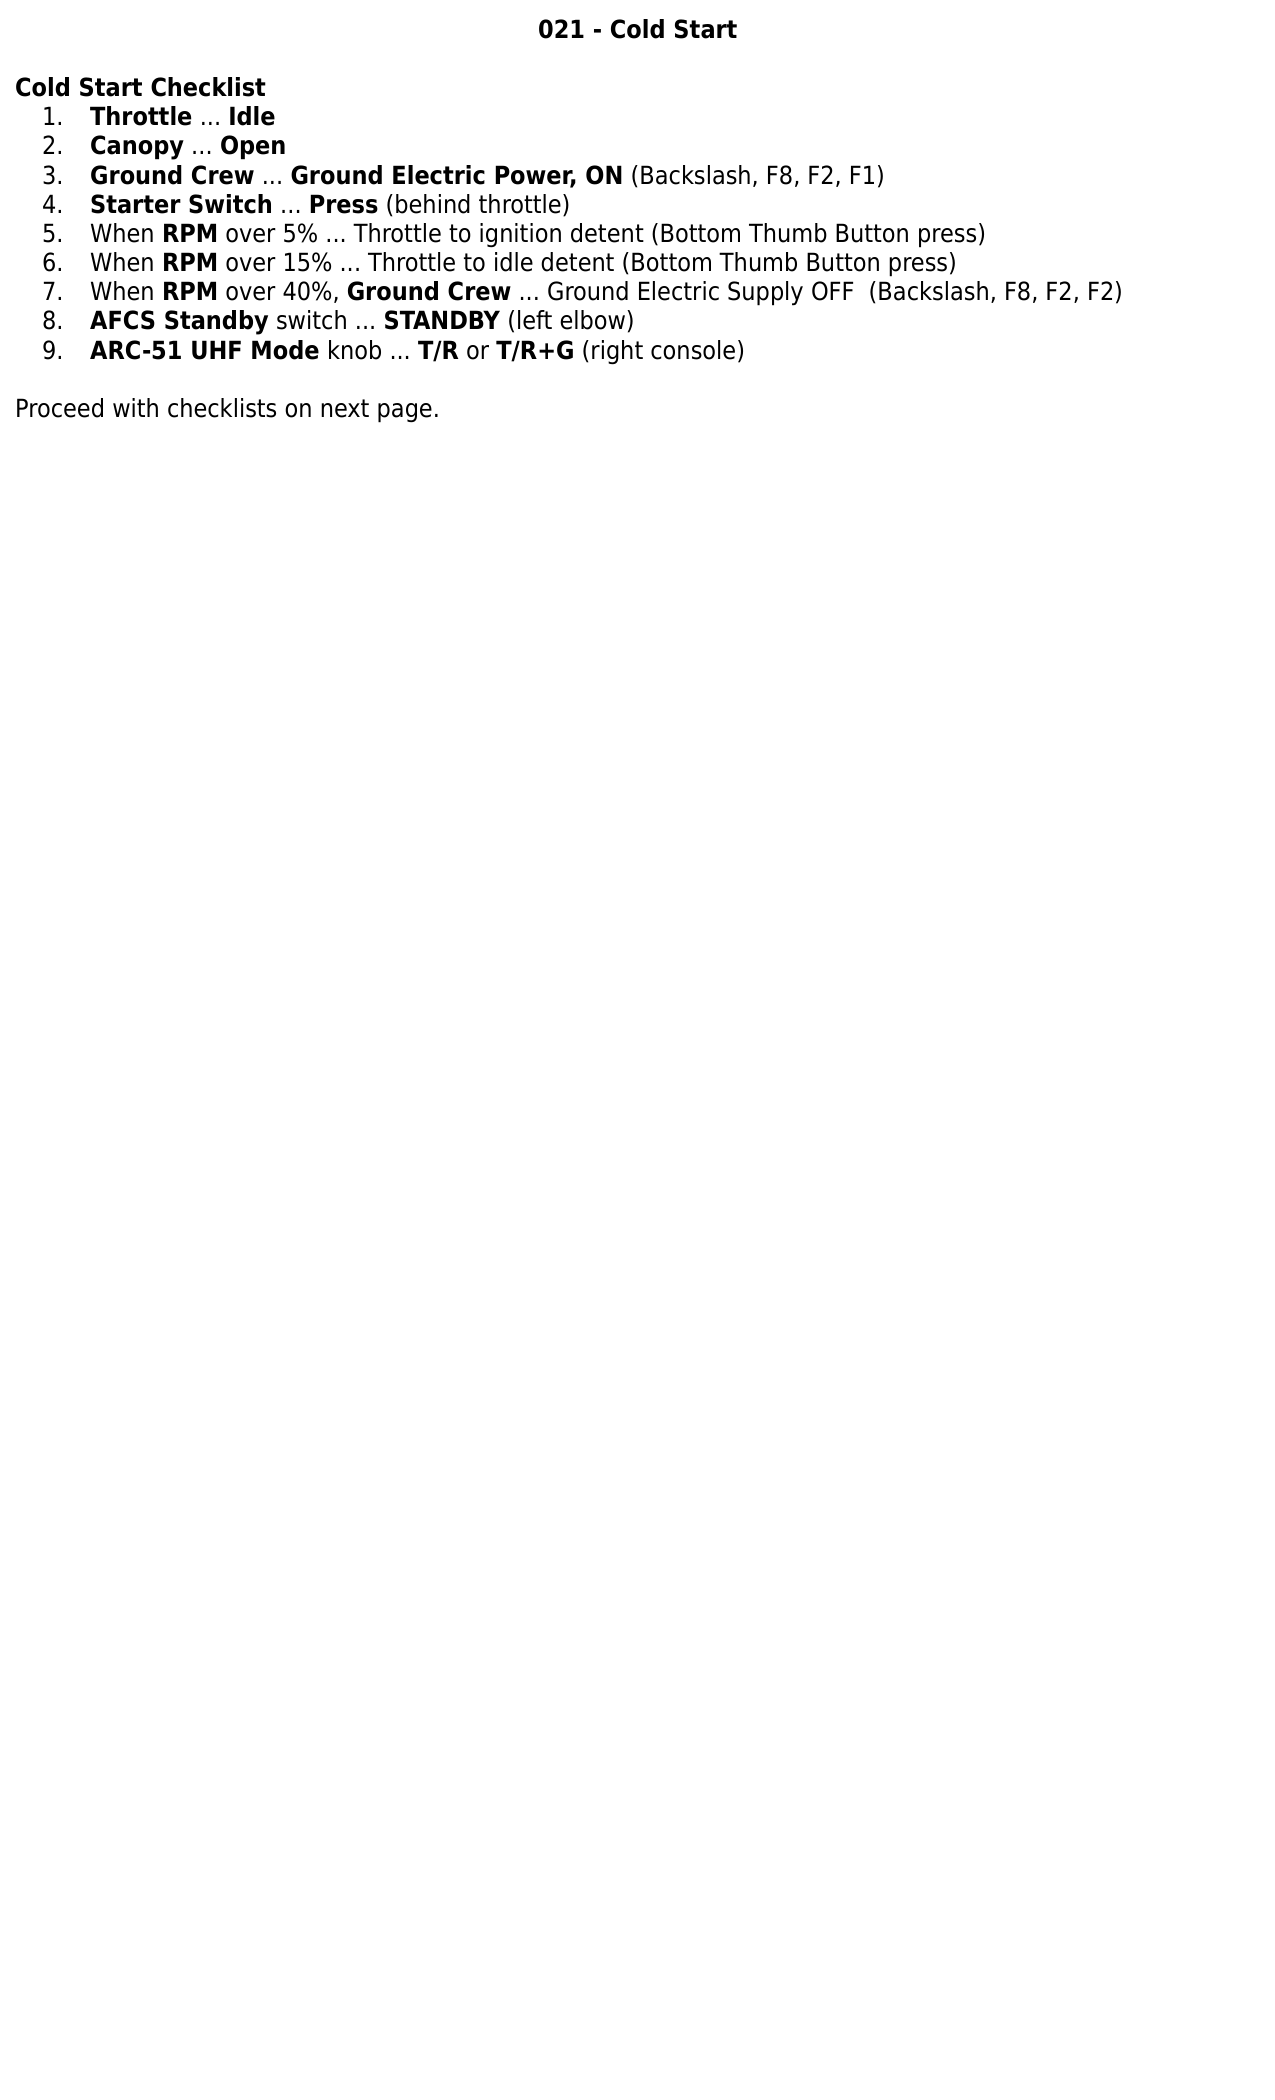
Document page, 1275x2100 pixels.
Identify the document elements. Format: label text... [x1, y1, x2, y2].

list ARC-51 UHF Mode knob ... T/R or T/R+G (right console) [52, 336, 1260, 365]
list Canopy ... Open [52, 132, 1260, 161]
list Throttle ... Idle [52, 102, 1260, 132]
list Ground Crew ... Ground Electric Power, ON (Backslash, F8, F2, F1) [52, 161, 1260, 190]
list AFCS Standby switch ... STANDBY (left elbow) [52, 307, 1260, 336]
text Cold Start Checklist [15, 73, 1260, 102]
list Starter Switch ... Press (behind throttle) [52, 190, 1260, 219]
list When RPM over 15% ... Throttle to idle detent (Bottom Thumb Button press) [52, 248, 1260, 277]
text Proceed with checklists on next page. [15, 394, 1260, 423]
list When RPM over 40%, Ground Crew ... Ground Electric Supply OFF (Backslash, F8, F2, F2) [52, 277, 1260, 307]
list When RPM over 5% ... Throttle to ignition detent (Bottom Thumb Button press) [52, 219, 1260, 248]
text 021 - Cold Start [15, 15, 1260, 44]
